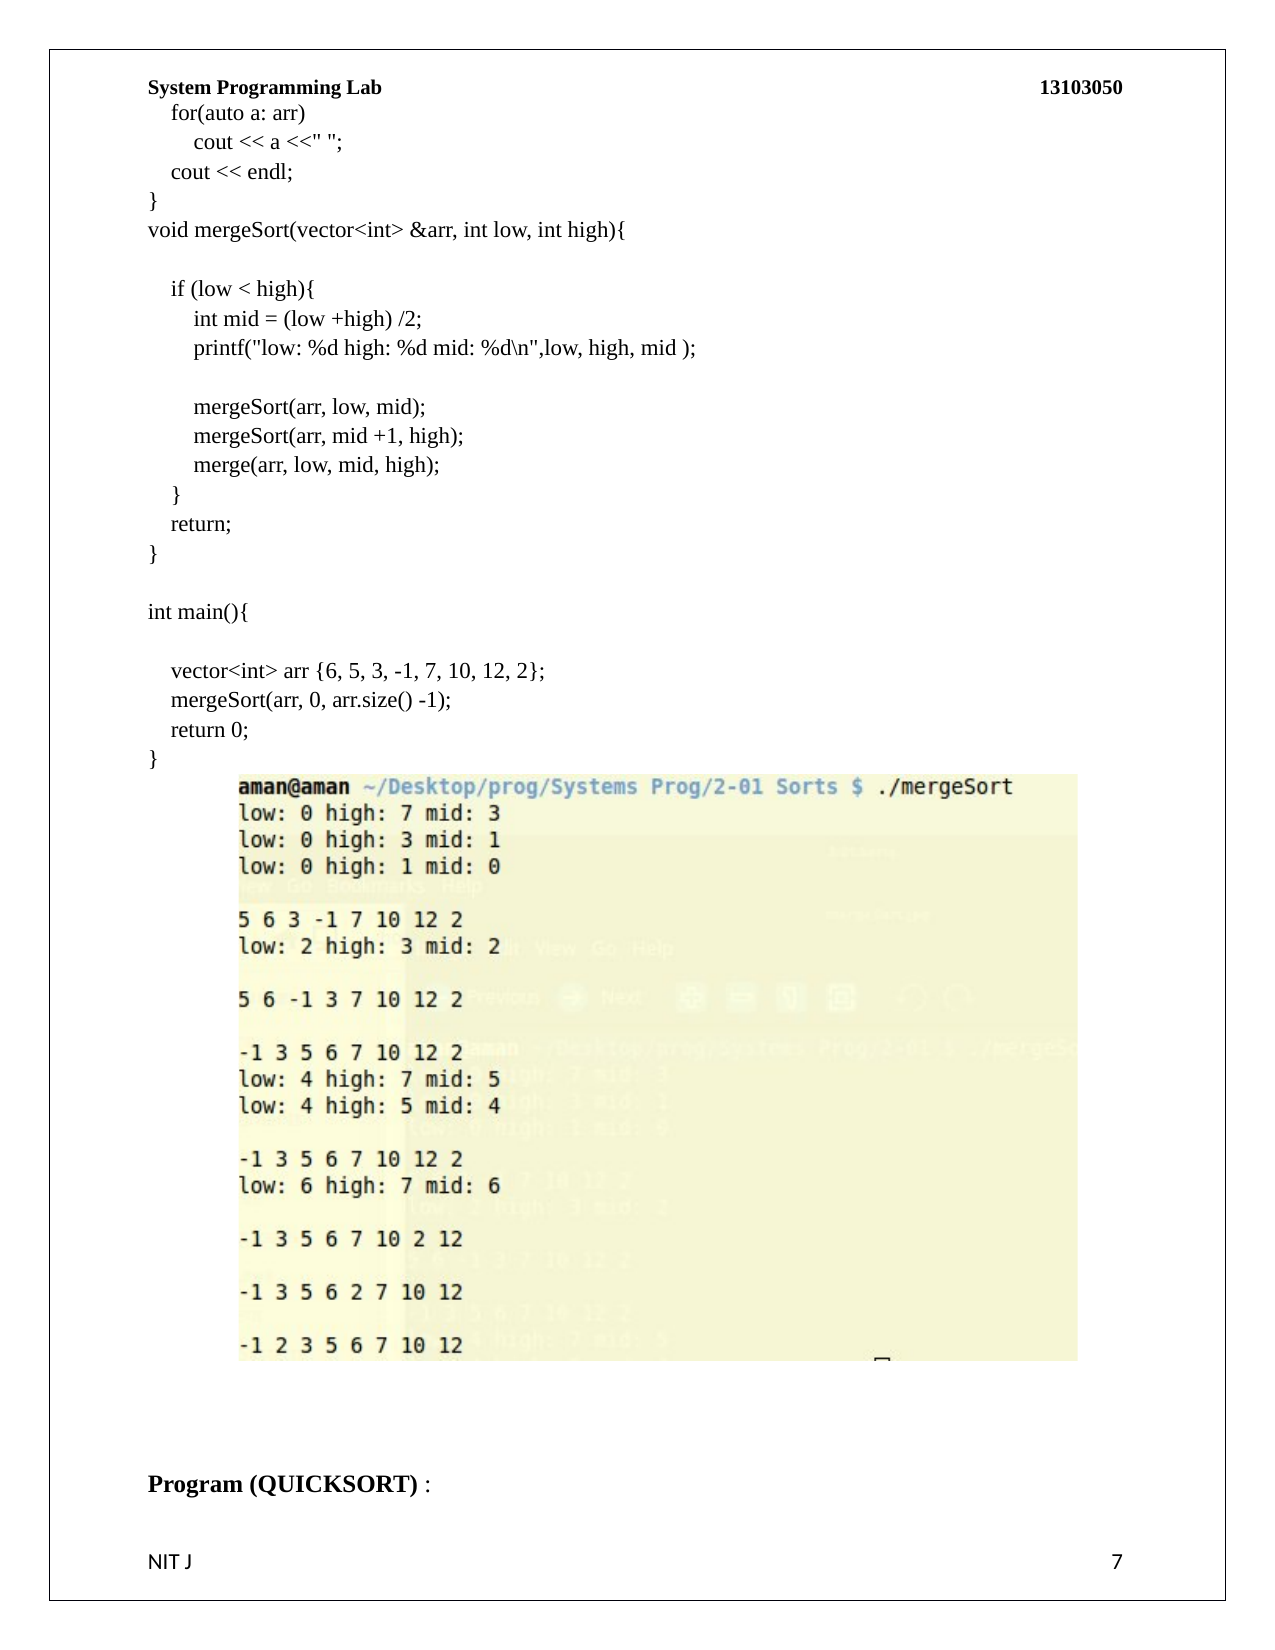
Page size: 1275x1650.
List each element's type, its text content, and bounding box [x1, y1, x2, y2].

text } [148, 540, 1169, 566]
text } [148, 187, 1169, 213]
text if (low < high){ [148, 275, 1169, 302]
text merge(arr, low, mid, high); [148, 452, 1169, 478]
text int mid = (low +high) /2; [148, 305, 1169, 331]
text Program (QUICKSORT) : [148, 1469, 1169, 1498]
text mergeSort(arr, mid +1, high); [148, 422, 1169, 448]
text vector<int> arr {6, 5, 3, -1, 7, 10, 12, 2}; [148, 657, 1169, 683]
text } [148, 481, 1169, 507]
text mergeSort(arr, low, mid); [148, 393, 1169, 419]
text return; [148, 510, 1169, 537]
text int main(){ [148, 598, 1169, 625]
text for(auto a: arr) [148, 99, 1169, 125]
text printf("low: %d high: %d mid: %d\n",low, high, mid ); [148, 334, 1169, 360]
text return 0; [148, 716, 1169, 742]
text cout << endl; [148, 158, 1169, 184]
picture [238, 774, 1078, 1361]
text cout << a <<" "; [148, 128, 1169, 155]
text void mergeSort(vector<int> &arr, int low, int high){ [148, 217, 1169, 243]
text mergeSort(arr, 0, arr.size() -1); [148, 687, 1169, 713]
text } [148, 745, 1169, 772]
